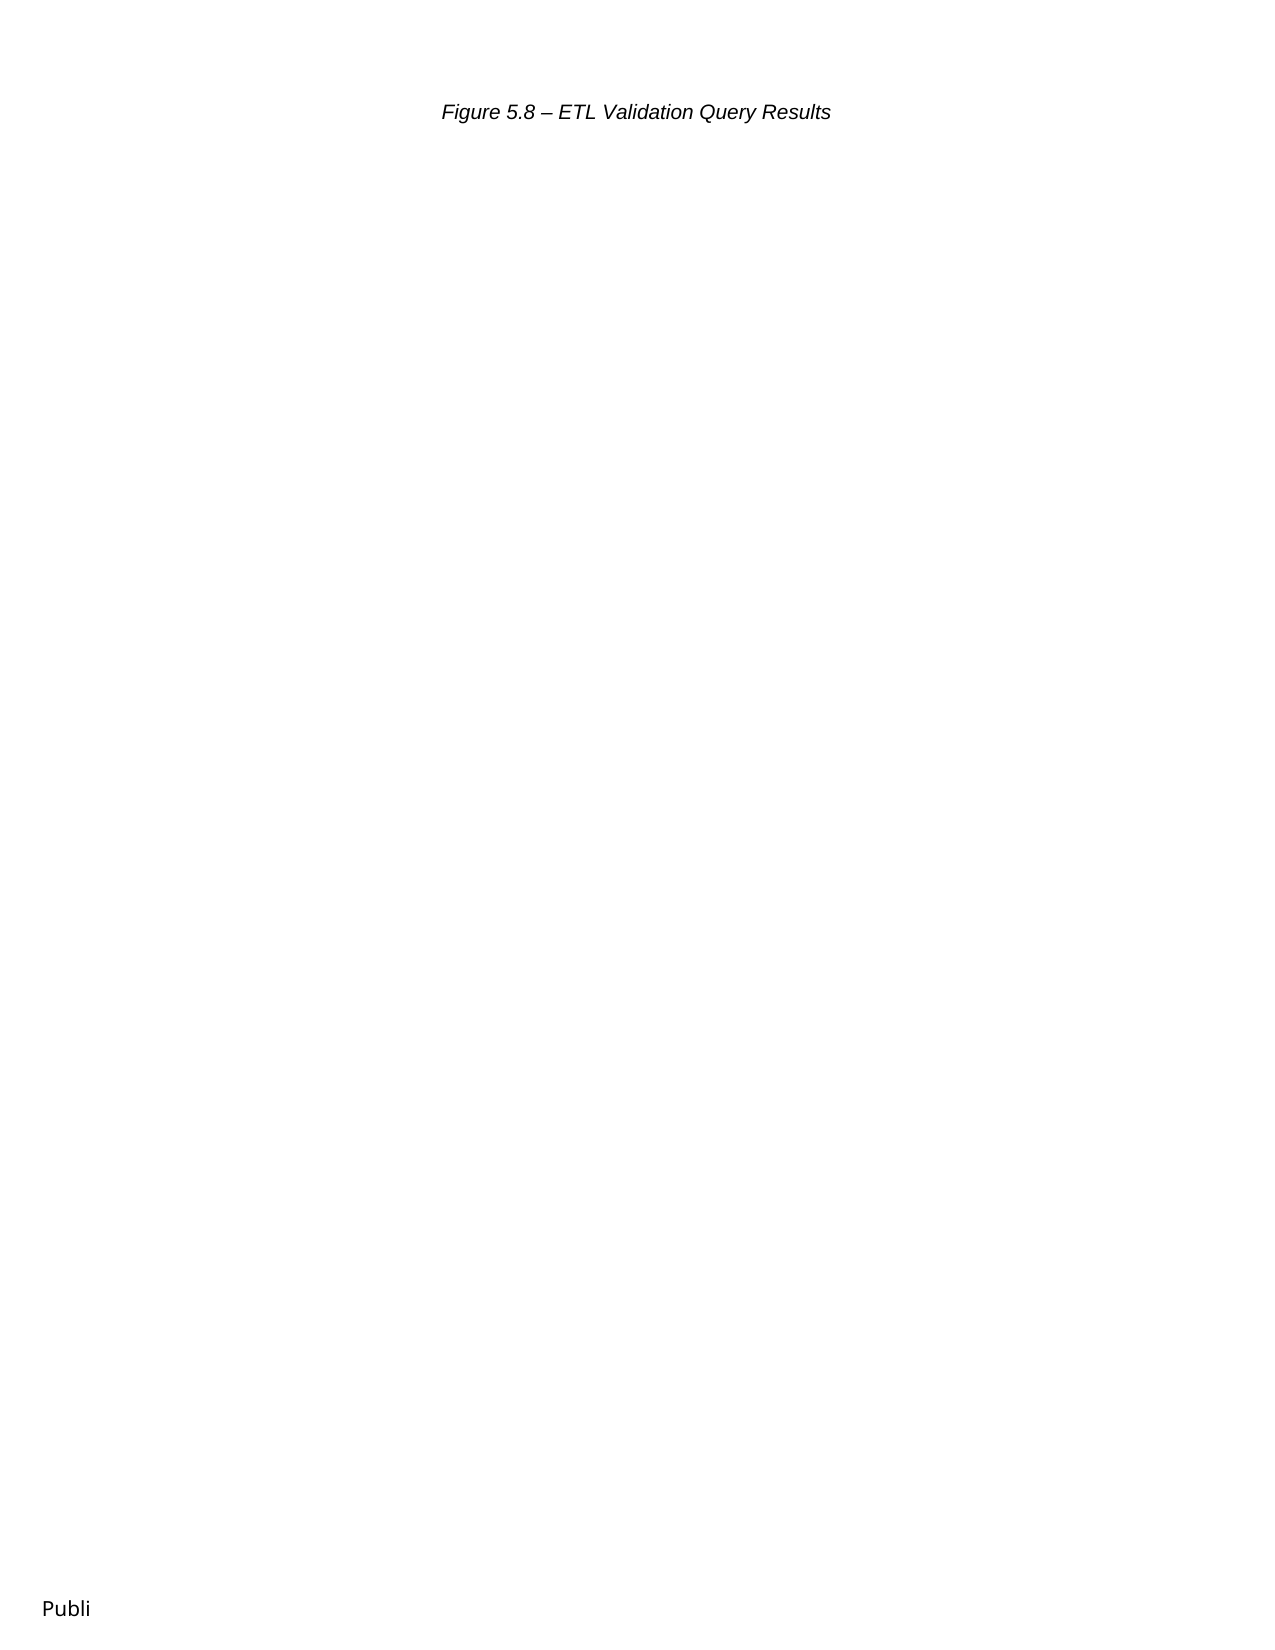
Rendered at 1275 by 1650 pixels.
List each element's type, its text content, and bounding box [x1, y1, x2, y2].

text Figure 5.8 – ETL Validation Query Results [131, 100, 1144, 124]
